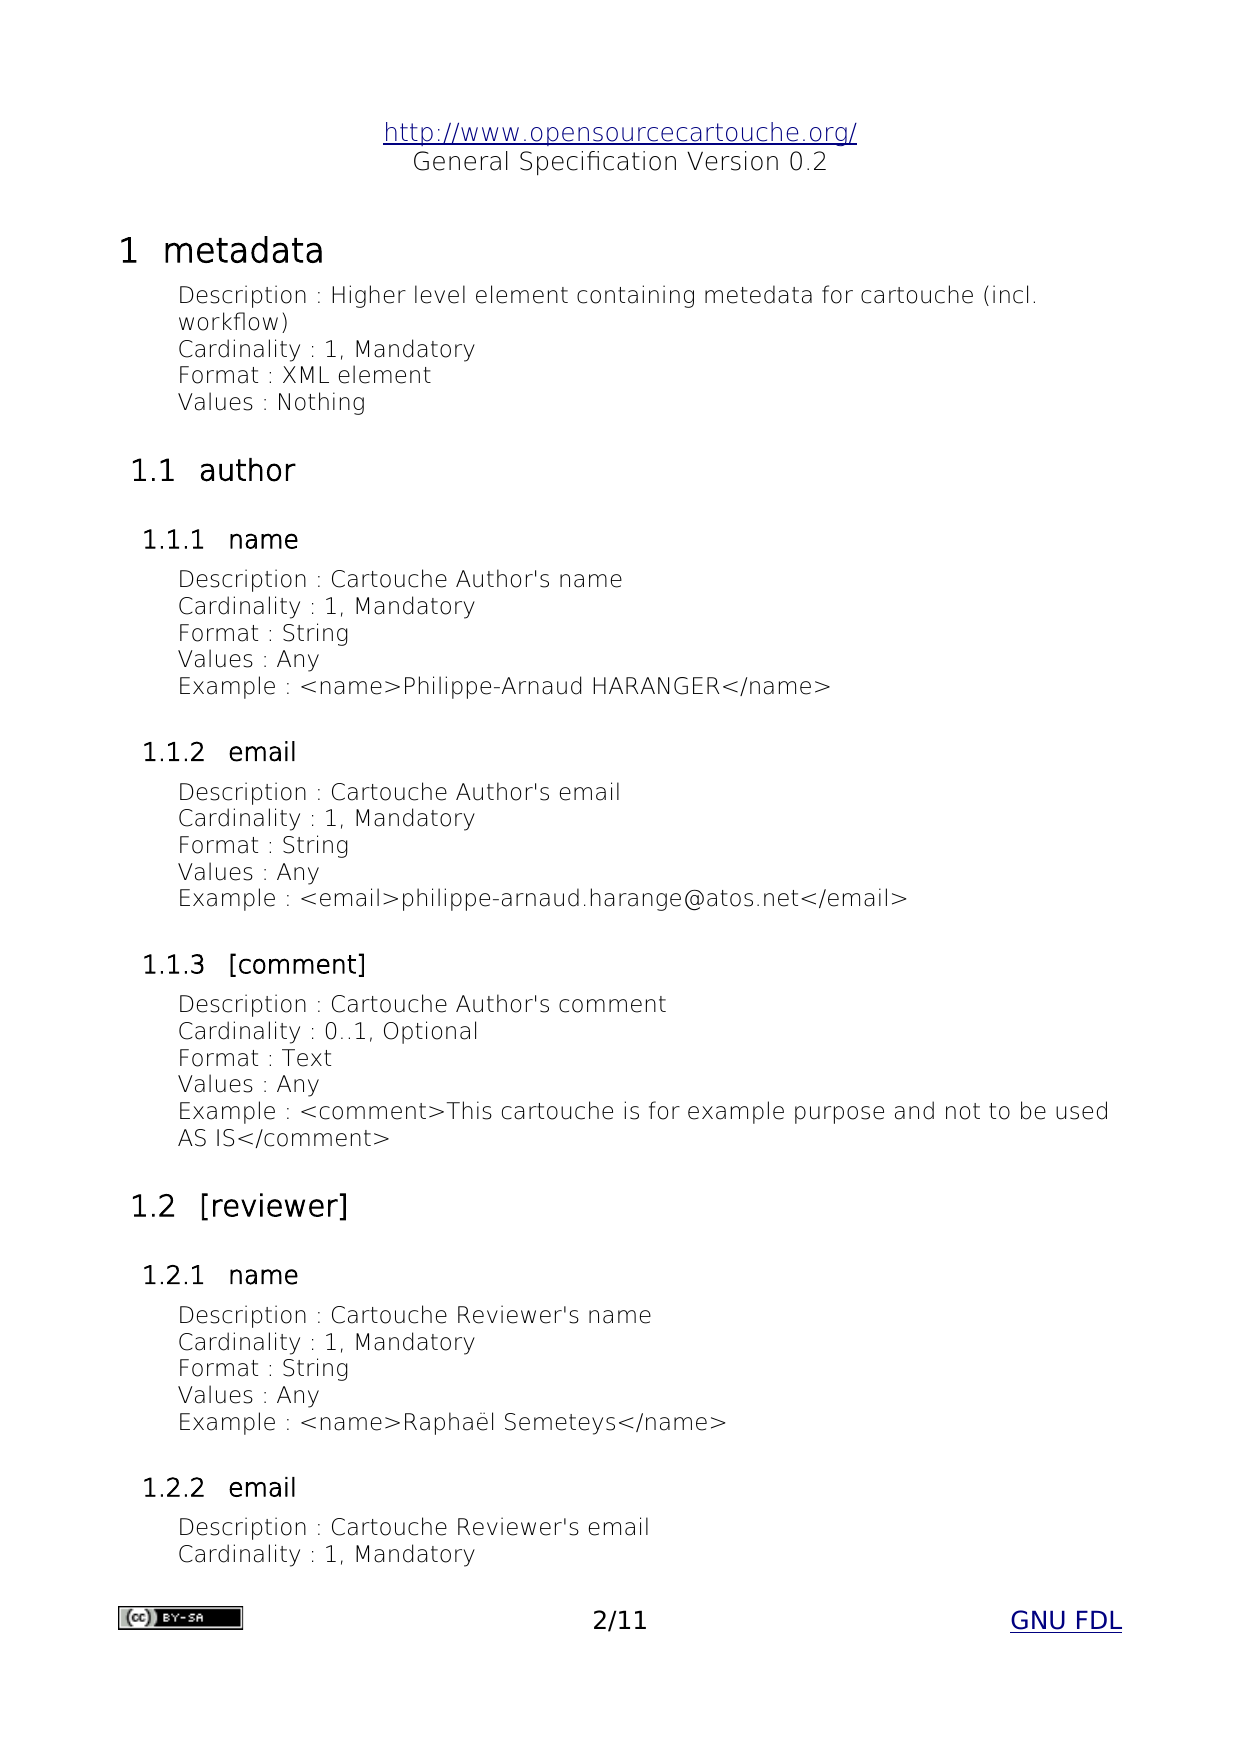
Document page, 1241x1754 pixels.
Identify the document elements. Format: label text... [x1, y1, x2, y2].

subtitle name [142, 525, 1122, 554]
subtitle Description : Higher level element containing metedata for cartouche (incl. workflow) Cardinality : 1, Mandatory Format : XML element Values : Nothing [177, 282, 1122, 416]
subtitle Description : Cartouche Author's comment Cardinality : 0..1, Optional Format : Text Values : Any Example : <comment>This cartouche is for example purpose and not to be used AS IS</comment> [177, 991, 1122, 1151]
subtitle author [130, 453, 1122, 487]
subtitle name [142, 1260, 1122, 1289]
subtitle Description : Cartouche Reviewer's email Cardinality : 1, Mandatory [177, 1514, 1122, 1568]
subtitle [reviewer] [130, 1189, 1122, 1223]
subtitle Description : Cartouche Author's email Cardinality : 1, Mandatory Format : String Values : Any Example : <email>philippe-arnaud.harange@atos.net</email> [177, 779, 1122, 912]
subtitle [comment] [142, 950, 1122, 979]
subtitle Description : Cartouche Reviewer's name Cardinality : 1, Mandatory Format : String Values : Any Example : <name>Raphaël Semeteys</name> [177, 1302, 1122, 1435]
subtitle Description : Cartouche Author's name Cardinality : 1, Mandatory Format : String Values : Any Example : <name>Philippe-Arnaud HARANGER</name> [177, 566, 1122, 700]
picture [118, 1606, 244, 1630]
subtitle metadata [118, 231, 1122, 270]
subtitle email [142, 1473, 1122, 1502]
subtitle email [142, 737, 1122, 766]
